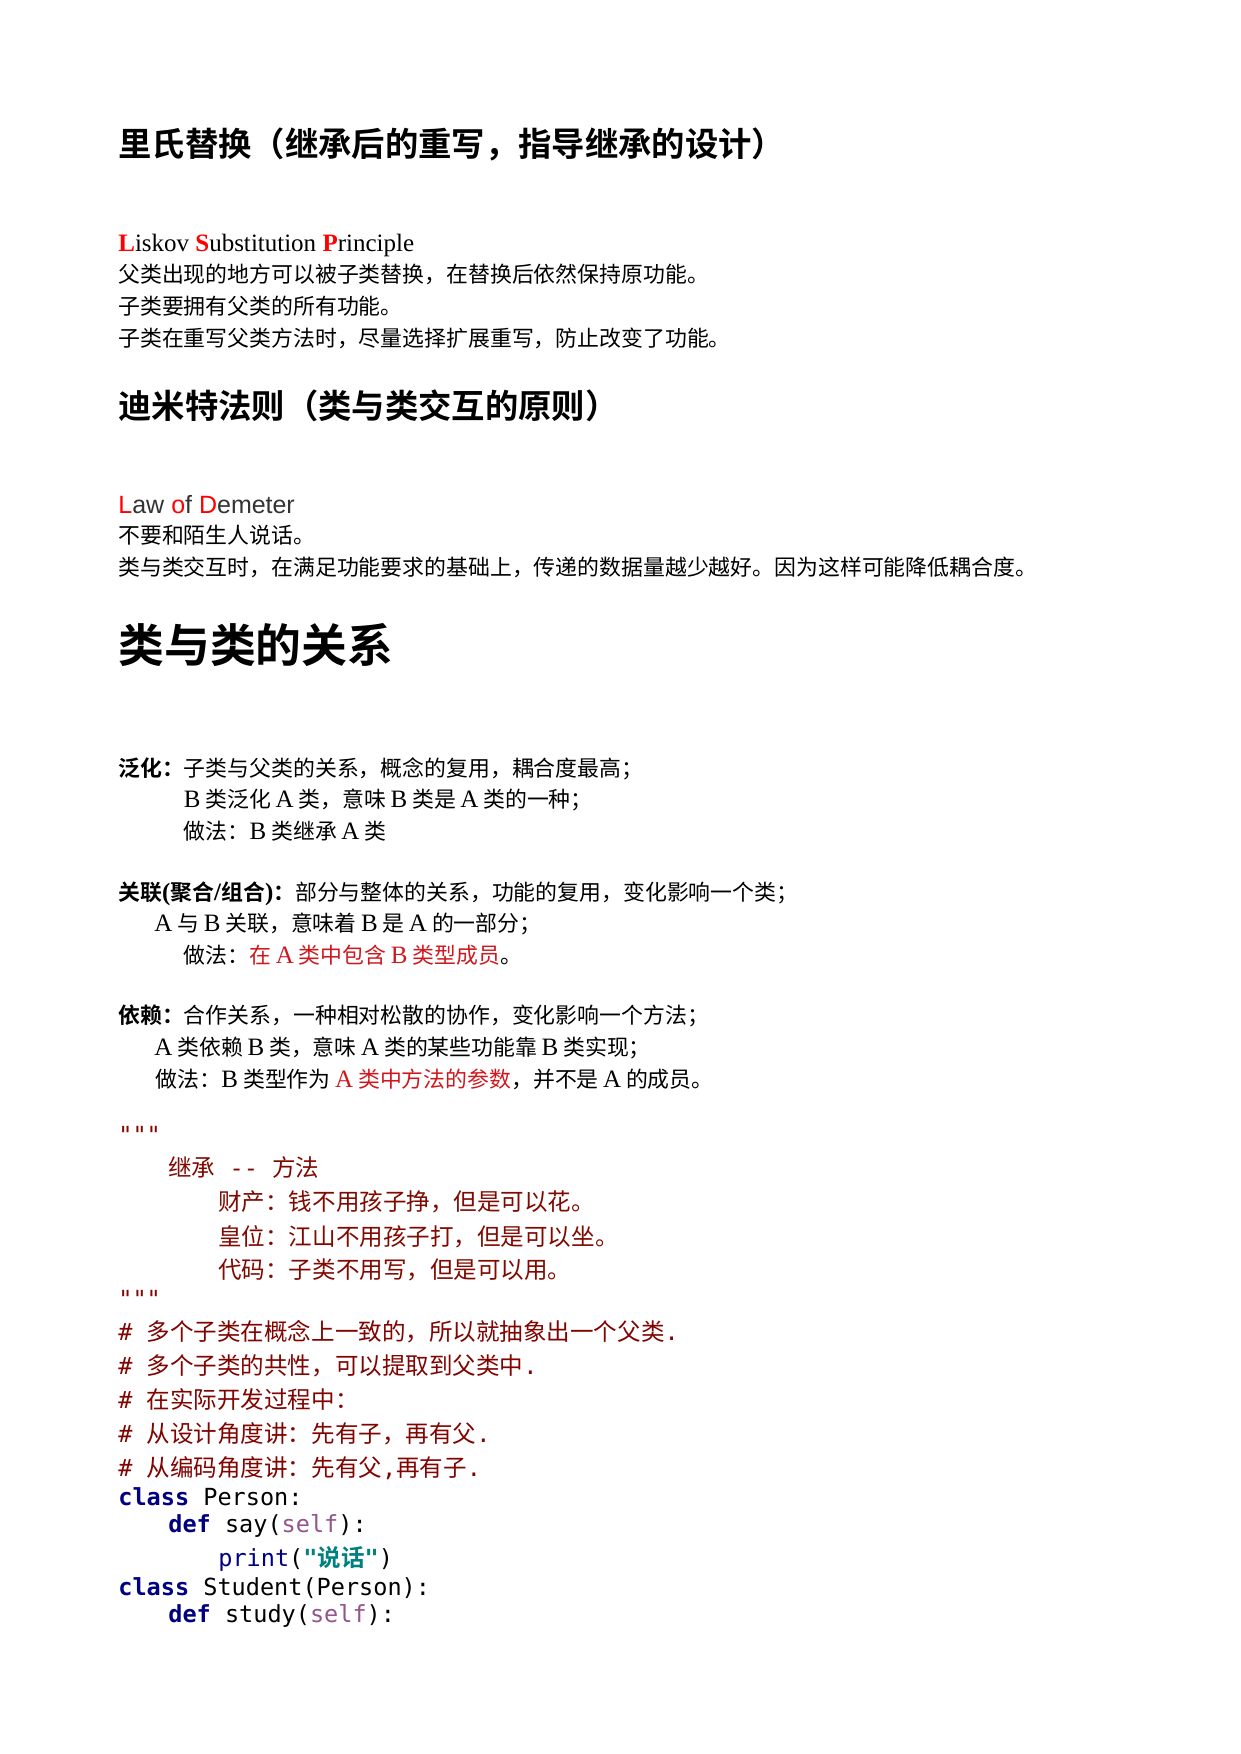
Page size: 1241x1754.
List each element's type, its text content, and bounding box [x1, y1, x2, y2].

text # 多个子类的共性，可以提取到父类中. [118, 1347, 1122, 1381]
text 类与类交互时，在满足功能要求的基础上，传递的数据量越少越好。因为这样可能降低耦合度。 [118, 550, 1122, 582]
text 继承 -- 方法 [118, 1149, 1122, 1183]
text 代码：子类不用写，但是可以用。 [118, 1252, 1122, 1286]
subtitle 类与类的关系 [118, 609, 1122, 675]
text # 多个子类在概念上一致的，所以就抽象出一个父类. [118, 1313, 1122, 1347]
text 依赖：合作关系，一种相对松散的协作，变化影响一个方法； [118, 998, 1122, 1030]
text A与B关联，意味着B是A的一部分； [118, 906, 1122, 938]
text Liskov Substitution Principle [118, 228, 1122, 257]
text 子类在重写父类方法时，尽量选择扩展重写，防止改变了功能。 [118, 321, 1122, 352]
subtitle 迪米特法则（类与类交互的原则） [118, 379, 1122, 428]
text def say(self): [118, 1511, 1122, 1539]
text 皇位：江山不用孩子打，但是可以坐。 [118, 1218, 1122, 1252]
text 父类出现的地方可以被子类替换，在替换后依然保持原功能。 [118, 257, 1122, 289]
text """ [118, 1286, 1122, 1313]
text class Student(Person): [118, 1573, 1122, 1600]
text 泛化：子类与父类的关系，概念的复用，耦合度最高； [118, 751, 1122, 782]
text B类泛化A类，意味B类是A类的一种； [118, 782, 1122, 814]
text A类依赖B类，意味A类的某些功能靠B类实现； [118, 1030, 1122, 1062]
text """ [118, 1122, 1122, 1149]
text 子类要拥有父类的所有功能。 [118, 289, 1122, 321]
text Law of Demeter [118, 490, 1122, 518]
text 不要和陌生人说话。 [118, 518, 1122, 550]
text print("说话") [118, 1539, 1122, 1573]
text 做法：在A类中包含B类型成员。 [118, 938, 1122, 969]
text 做法：B类继承A类 [118, 814, 1122, 846]
text # 从编码角度讲：先有父,再有子. [118, 1449, 1122, 1483]
text 关联(聚合/组合)：部分与整体的关系，功能的复用，变化影响一个类； [118, 874, 1122, 906]
text # 在实际开发过程中： [118, 1381, 1122, 1415]
text 财产：钱不用孩子挣，但是可以花。 [118, 1183, 1122, 1218]
text 做法：B类型作为A类中方法的参数，并不是A的成员。 [118, 1062, 1122, 1093]
text class Person: [118, 1483, 1122, 1511]
subtitle 里氏替换（继承后的重写，指导继承的设计） [118, 118, 1122, 166]
text def study(self): [118, 1600, 1122, 1628]
text # 从设计角度讲：先有子，再有父. [118, 1415, 1122, 1449]
